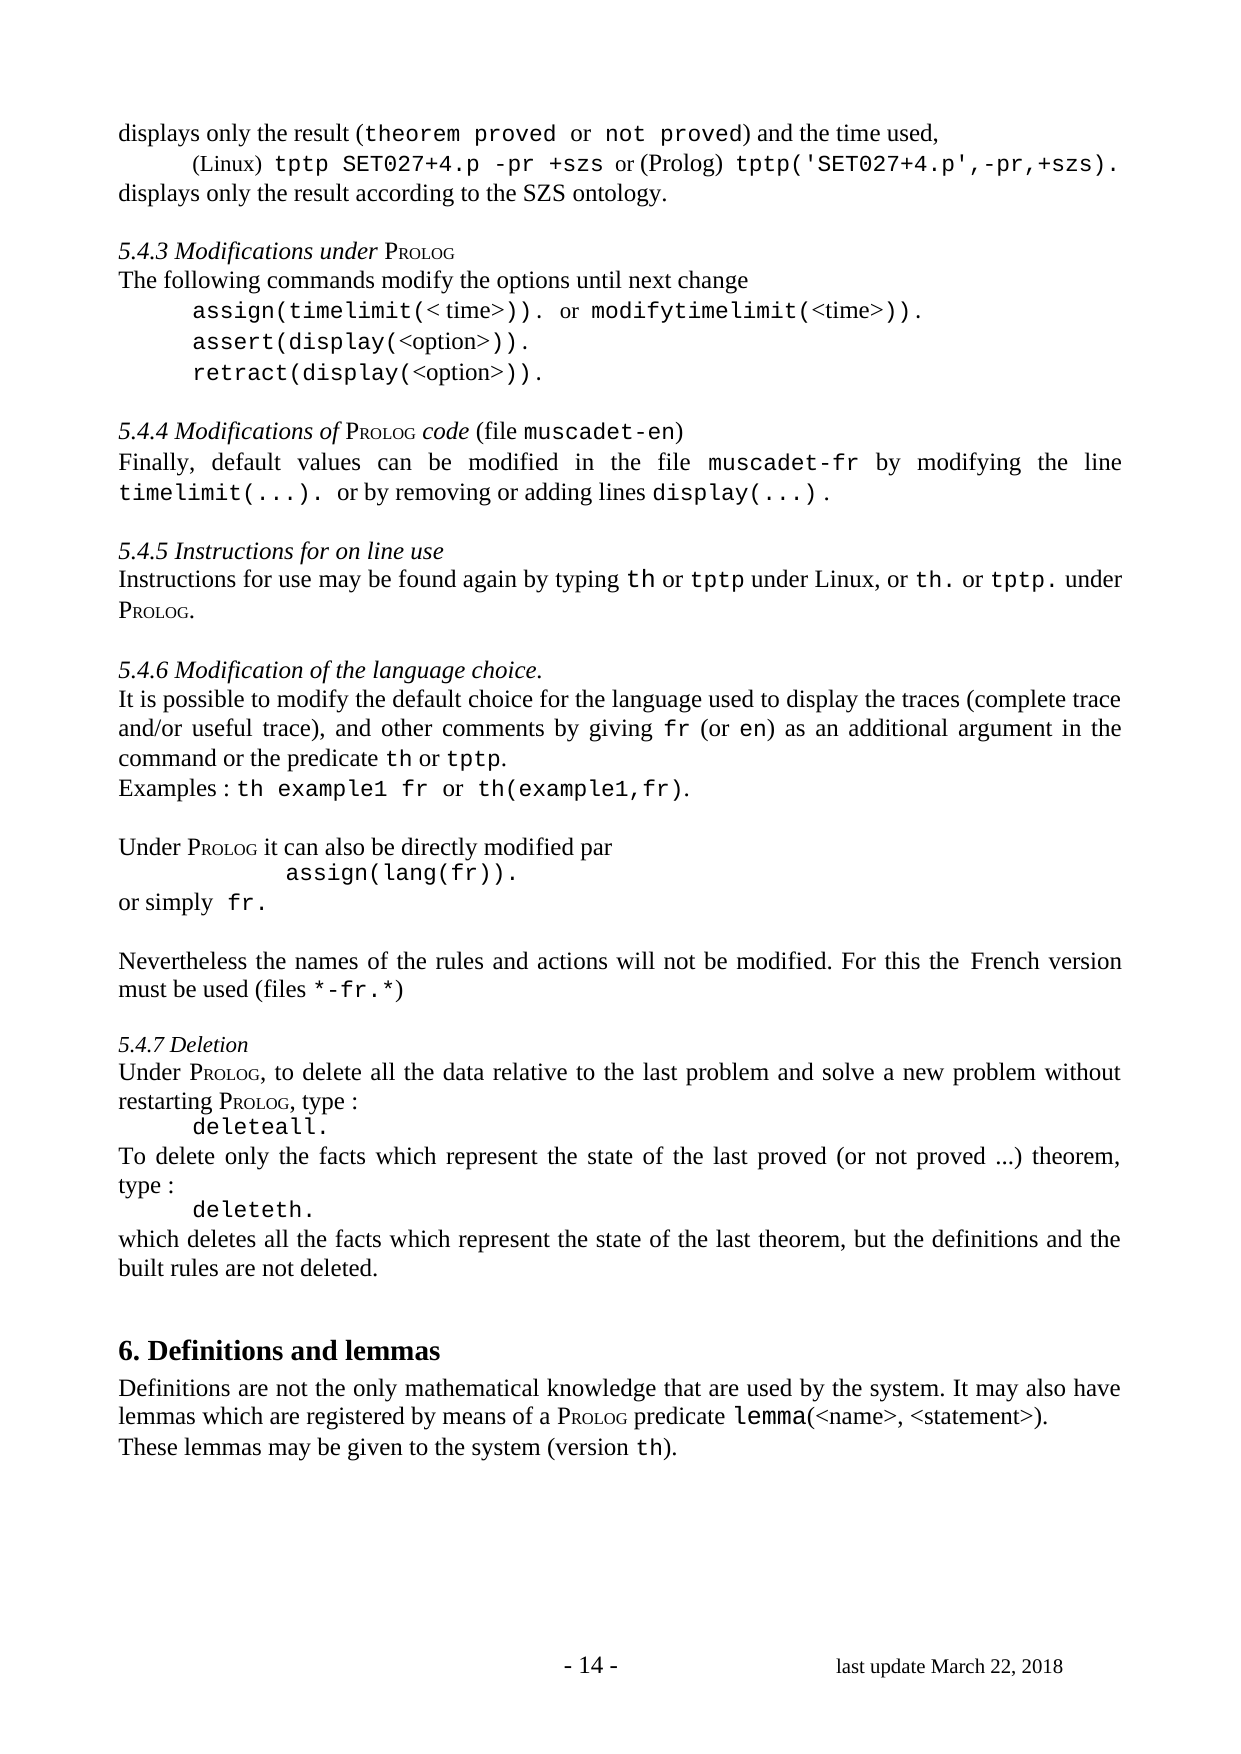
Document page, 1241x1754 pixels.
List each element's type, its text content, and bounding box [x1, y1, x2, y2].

text Nevertheless the names of the rules and actions will not be modified. For this the French version must be used (files *-fr.*) [118, 946, 1122, 1005]
text Examples : th example1 fr or th(example1,fr). [118, 773, 1122, 803]
text displays only the result (theorem proved or not proved) and the time used, [118, 118, 1122, 148]
text retract(display(<option>)). [118, 356, 1122, 388]
subtitle 6. Definitions and lemmas [118, 1333, 1122, 1366]
text 5.4.3 Modifications under Prolog [118, 236, 1122, 265]
text Definitions are not the only mathematical knowledge that are used by the system. It may also have lemmas which are registered by means of a Prolog predicate lemma(<name>, <statement>). [118, 1373, 1122, 1432]
text 5.4.7 Deletion [118, 1031, 1122, 1057]
text 5.4.4 Modifications of Prolog code (file muscadet-en) [118, 416, 1122, 447]
text deleteth. [118, 1198, 1122, 1224]
text (Linux) tptp SET027+4.p -pr +szs or (Prolog) tptp('SET027+4.p',-pr,+szs). [118, 148, 1122, 178]
text Instructions for use may be found again by typing th or tptp under Linux, or th. or tptp. under Prolog. [118, 564, 1122, 624]
text assign(lang(fr)). [118, 861, 1122, 887]
text To delete only the facts which represent the state of the last proved (or not proved ...) theorem, type : [118, 1141, 1122, 1198]
text which deletes all the facts which represent the state of the last theorem, but the definitions and the built rules are not deleted. [118, 1224, 1122, 1282]
text Finally, default values can be modified in the file muscadet-fr by modifying the line timelimit(...). or by removing or adding lines display(...) . [118, 447, 1122, 507]
text It is possible to modify the default choice for the language used to display the traces (complete trace and/or useful trace), and other comments by giving fr (or en) as an additional argument in the command or the predicate th or tptp. [118, 684, 1122, 773]
text Under Prolog it can also be directly modified par [118, 832, 1122, 861]
text Under Prolog, to delete all the data relative to the last problem and solve a new problem without restarting Prolog, type : [118, 1057, 1122, 1115]
text These lemmas may be given to the system (version th). [118, 1432, 1122, 1462]
text assert(display(<option>)). [118, 325, 1122, 356]
text 5.4.5 Instructions for on line use [118, 536, 1122, 564]
text assign(timelimit(< time>)). or modifytimelimit(<time>)). [118, 293, 1122, 325]
text displays only the result according to the SZS ontology. [118, 178, 1122, 207]
text 5.4.6 Modification of the language choice. [118, 655, 1122, 684]
text The following commands modify the options until next change [118, 265, 1122, 293]
text or simply fr. [118, 887, 1122, 917]
text deleteall. [118, 1115, 1122, 1141]
